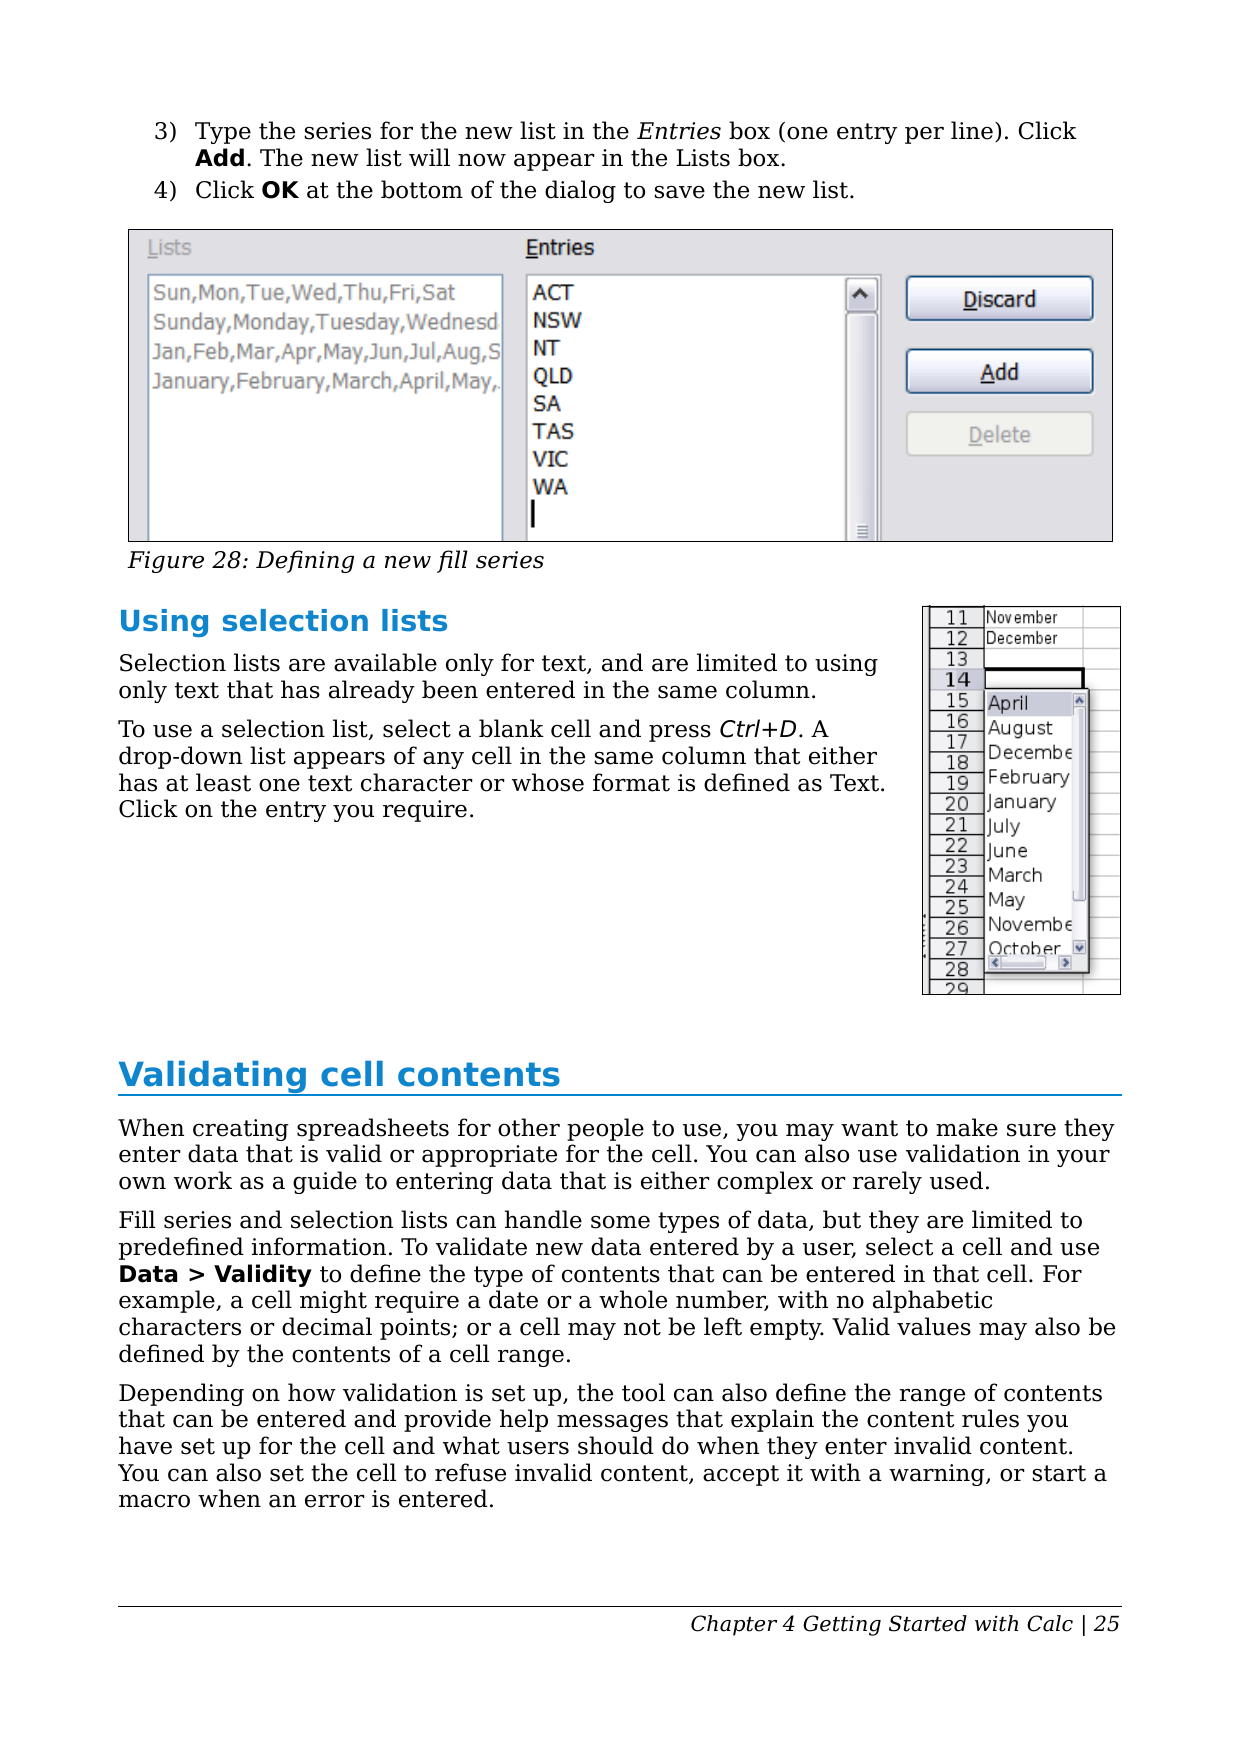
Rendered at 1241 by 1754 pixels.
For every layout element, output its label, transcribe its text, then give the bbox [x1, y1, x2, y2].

text When creating spreadsheets for other people to use, you may want to make sure they enter data that is valid or appropriate for the cell. You can also use validation in your own work as a guide to entering data that is either complex or rarely used. [118, 1115, 1122, 1195]
text Depending on how validation is set up, the tool can also define the range of contents that can be entered and provide help messages that explain the content rules you have set up for the cell and what users should do when they enter invalid content. You can also set the cell to refuse invalid content, accept it with a warning, or start a macro when an error is entered. [118, 1380, 1122, 1513]
subtitle Validating cell contents [118, 1055, 1122, 1094]
list Type the series for the new list in the Entries box (one entry per line). Click Add. The new list will now appear in the Lists box. [177, 118, 1122, 171]
text Figure : Defining a new fill series [128, 548, 1112, 574]
text Fill series and selection lists can handle some types of data, but they are limited to predefined information. To validate new data entered by a user, select a cell and use Data > Validity to define the type of contents that can be entered in that cell. For example, a cell might require a date or a whole number, with no alphabetic characters or decimal points; or a cell may not be left empty. Valid values may also be defined by the contents of a cell range. [118, 1207, 1122, 1367]
text Selection lists are available only for text, and are limited to using only text that has already been entered in the same column. [118, 651, 922, 704]
list Click OK at the bottom of the dialog to save the new list. [177, 178, 1122, 204]
picture [923, 607, 1120, 994]
subtitle Using selection lists [118, 604, 1122, 638]
picture [129, 230, 1112, 541]
text To use a selection list, select a blank cell and press Ctrl+D. A drop-down list appears of any cell in the same column that either has at least one text character or whose format is defined as Text. Click on the entry you require. [118, 716, 922, 823]
